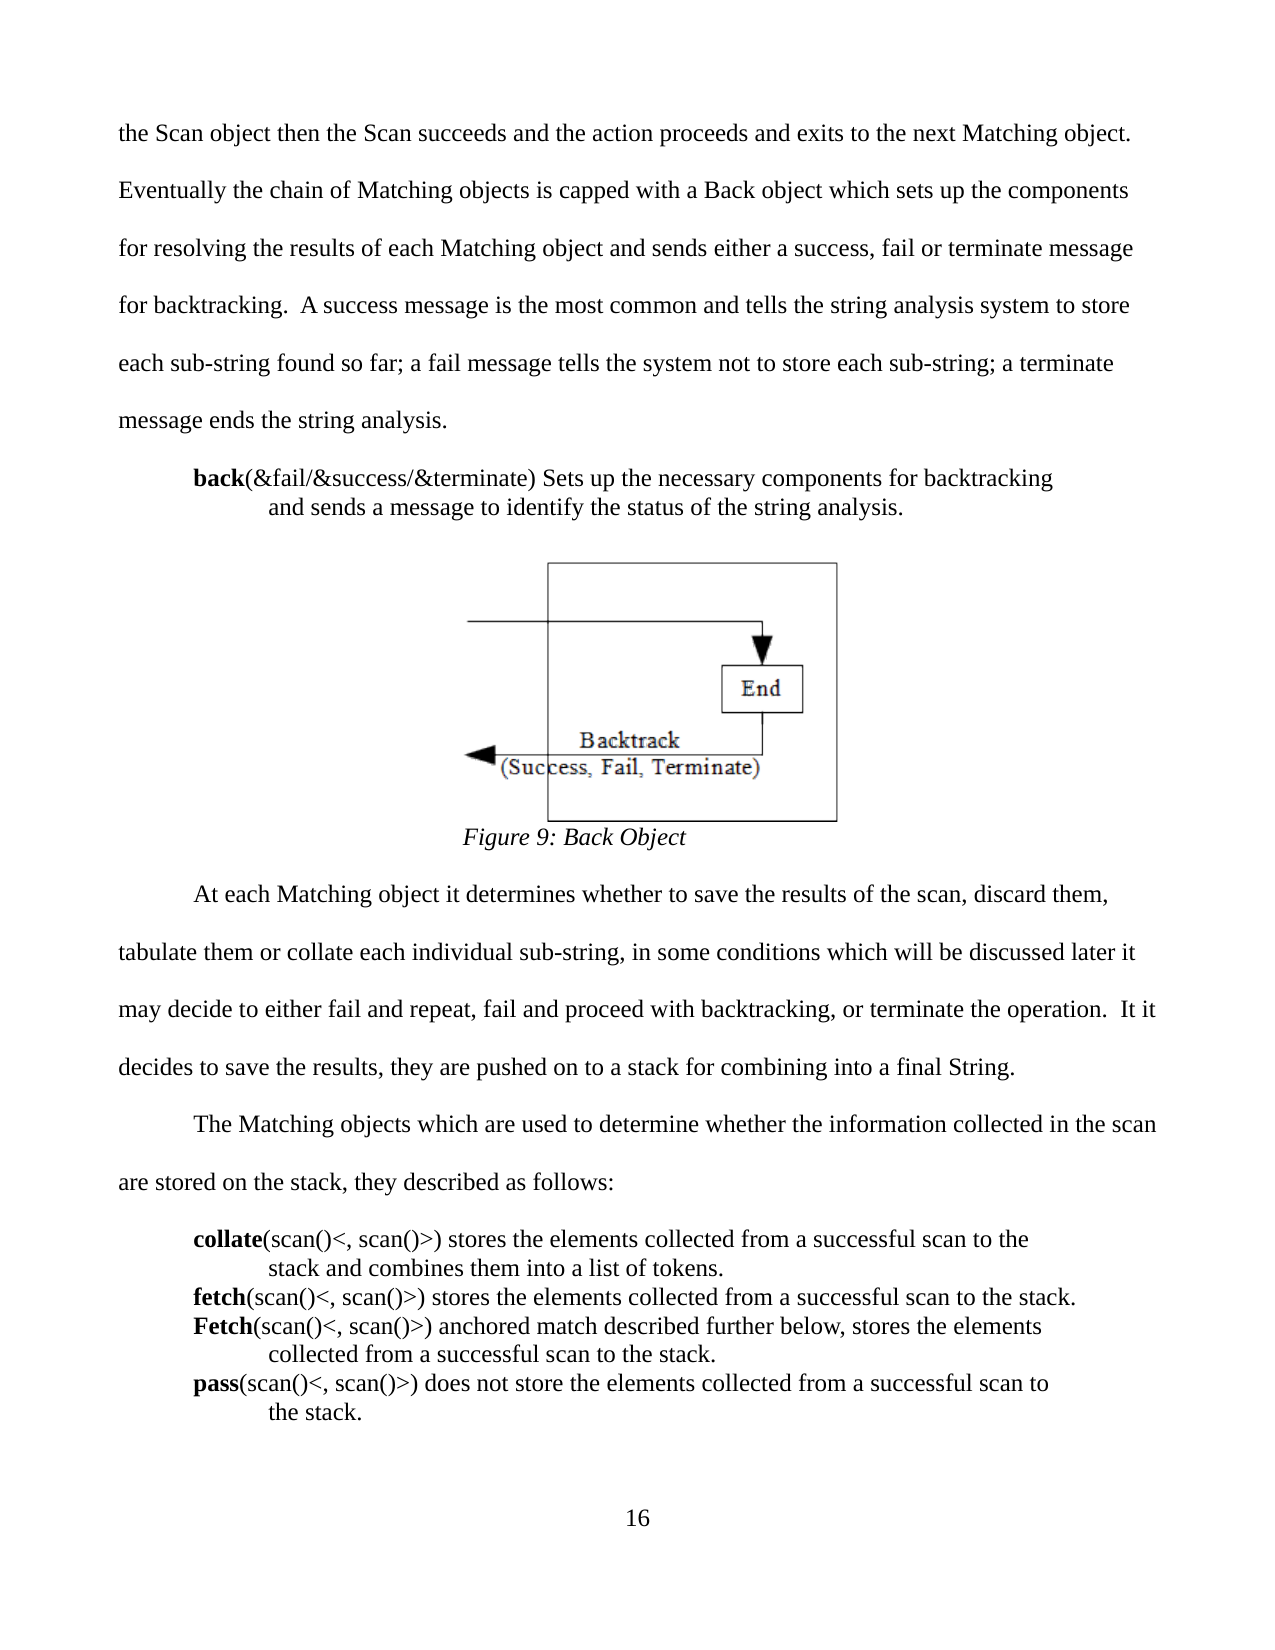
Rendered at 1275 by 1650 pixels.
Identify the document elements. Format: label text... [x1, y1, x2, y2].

list pass(scan()<, scan()>) does not store the elements collected from a successful scan to the stack. [193, 1368, 1082, 1426]
list collate(scan()<, scan()>) stores the elements collected from a successful scan to the stack and combines them into a list of tokens. [193, 1224, 1082, 1282]
picture [462, 561, 838, 822]
text At each Matching object it determines whether to save the results of the scan, discard them, tabulate them or collate each individual sub-string, in some conditions which will be discussed later it may decide to either fail and repeat, fail and proceed with backtracking, or terminate the operation. It it decides to save the results, they are pushed on to a stack for combining into a final String. [118, 521, 1157, 1081]
text The Matching objects which are used to determine whether the information collected in the scan are stored on the stack, they described as follows: [118, 1109, 1157, 1196]
list Fetch(scan()<, scan()>) anchored match described further below, stores the elements collected from a successful scan to the stack. [193, 1311, 1082, 1368]
list back(&fail/&success/&terminate) Sets up the necessary components for backtracking and sends a message to identify the status of the string analysis. [193, 463, 1082, 521]
text Figure 9: Back Object [463, 822, 837, 851]
text the Scan object then the Scan succeeds and the action proceeds and exits to the next Matching object. Eventually the chain of Matching objects is capped with a Back object which sets up the components for resolving the results of each Matching object and sends either a success, fail or terminate message for backtracking. A success message is the most common and tells the string analysis system to store each sub-string found so far; a fail message tells the system not to store each sub-string; a terminate message ends the string analysis. [118, 118, 1157, 434]
list fetch(scan()<, scan()>) stores the elements collected from a successful scan to the stack. [193, 1282, 1082, 1311]
